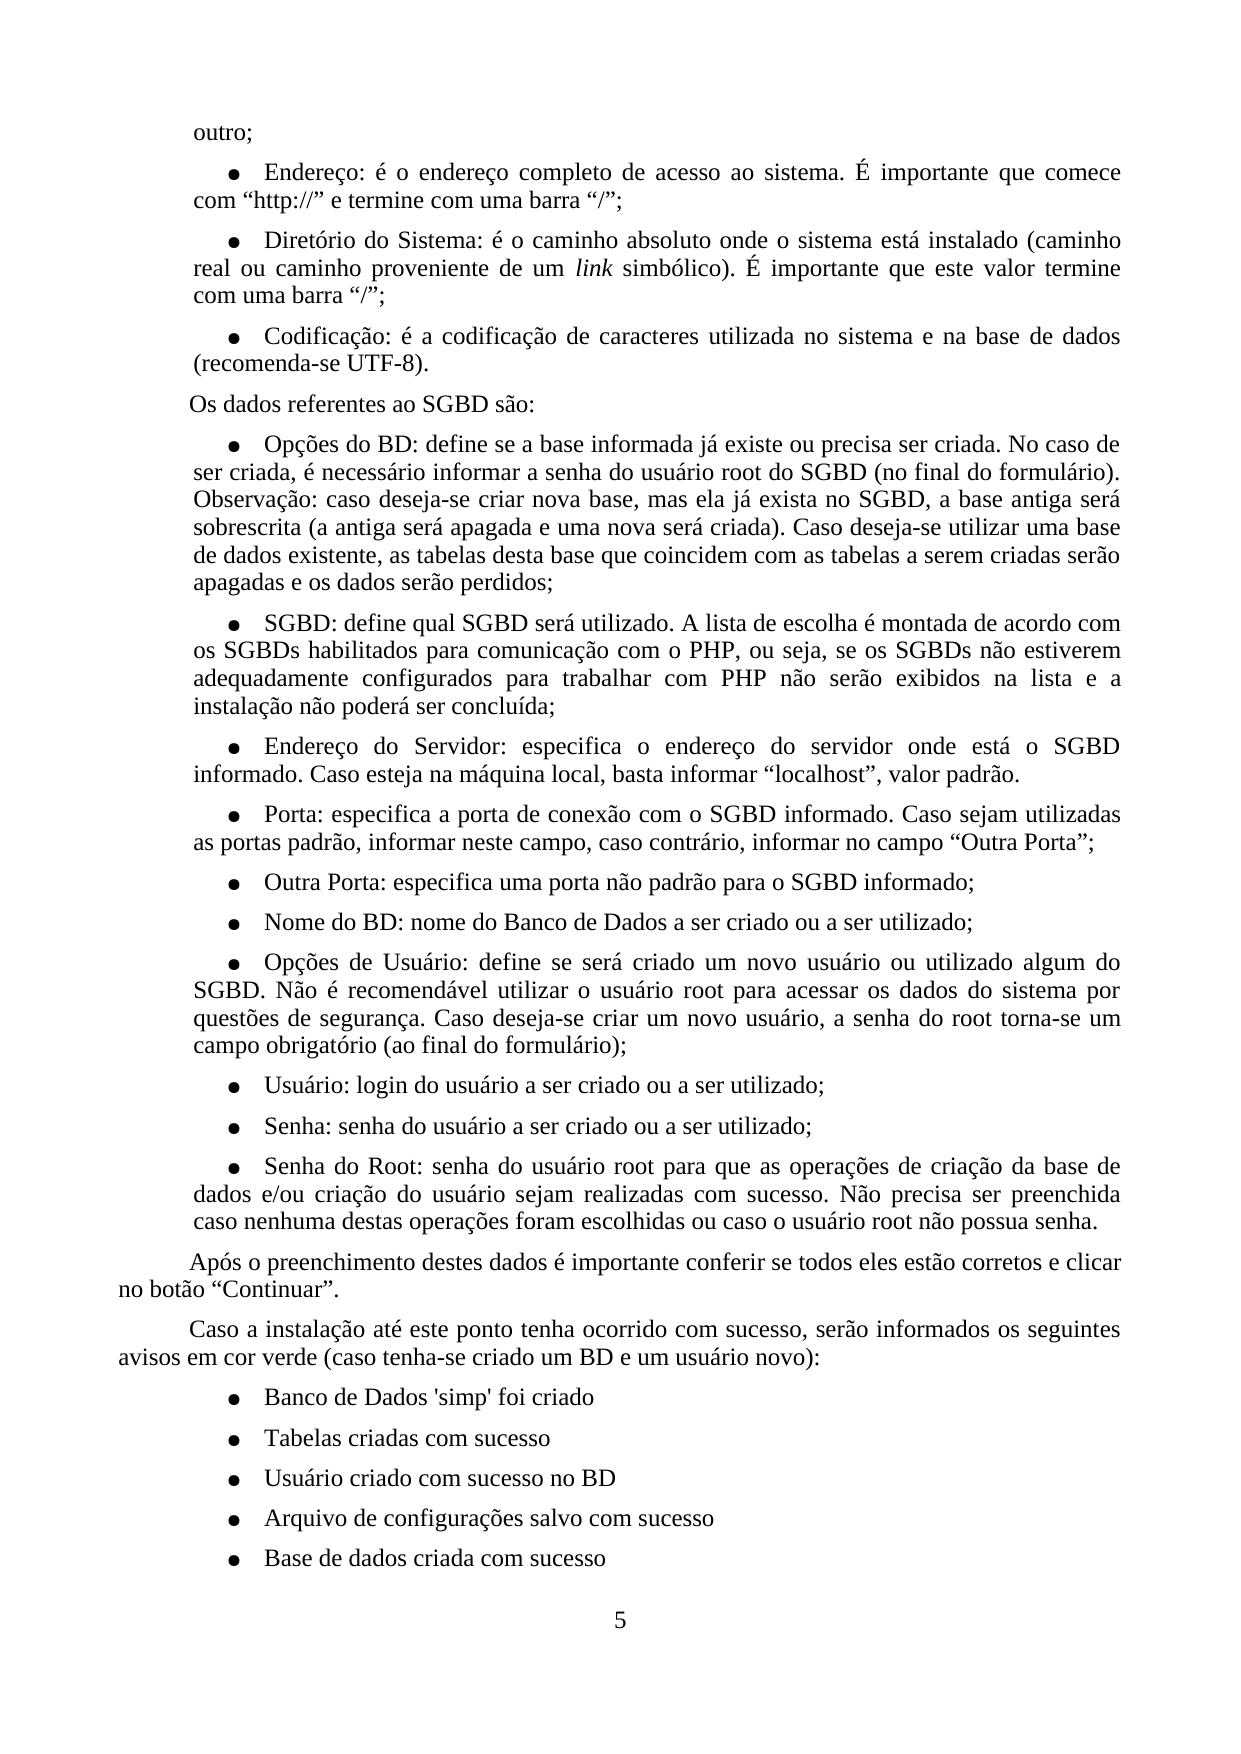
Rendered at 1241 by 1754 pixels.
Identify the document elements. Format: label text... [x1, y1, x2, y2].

list Outra Porta: especifica uma porta não padrão para o SGBD informado; [156, 868, 1122, 896]
list Endereço do Servidor: especifica o endereço do servidor onde está o SGBD informado. Caso esteja na máquina local, basta informar “localhost”, valor padrão. [156, 732, 1122, 787]
text Após o preenchimento destes dados é importante conferir se todos eles estão corretos e clicar no botão “Continuar”. [118, 1248, 1122, 1303]
list Senha: senha do usuário a ser criado ou a ser utilizado; [156, 1112, 1122, 1139]
list Opções de Usuário: define se será criado um novo usuário ou utilizado algum do SGBD. Não é recomendável utilizar o usuário root para acessar os dados do sistema por questões de segurança. Caso deseja-se criar um novo usuário, a senha do root torna-se um campo obrigatório (ao final do formulário); [156, 948, 1122, 1059]
list Usuário: login do usuário a ser criado ou a ser utilizado; [156, 1072, 1122, 1099]
list Arquivo de configurações salvo com sucesso [156, 1504, 1122, 1532]
list Usuário criado com sucesso no BD [156, 1464, 1122, 1492]
list SGBD: define qual SGBD será utilizado. A lista de escolha é montada de acordo com os SGBDs habilitados para comunicação com o PHP, ou seja, se os SGBDs não estiverem adequadamente configurados para trabalhar com PHP não serão exibidos na lista e a instalação não poderá ser concluída; [156, 609, 1122, 719]
list Senha do Root: senha do usuário root para que as operações de criação da base de dados e/ou criação do usuário sejam realizadas com sucesso. Não precisa ser preenchida caso nenhuma destas operações foram escolhidas ou caso o usuário root não possua senha. [156, 1152, 1122, 1235]
list Opções do BD: define se a base informada já existe ou precisa ser criada. No caso de ser criada, é necessário informar a senha do usuário root do SGBD (no final do formulário). Observação: caso deseja-se criar nova base, mas ela já exista no SGBD, a base antiga será sobrescrita (a antiga será apagada e uma nova será criada). Caso deseja-se utilizar uma base de dados existente, as tabelas desta base que coincidem com as tabelas a serem criadas serão apagadas e os dados serão perdidos; [156, 430, 1122, 596]
list Base de dados criada com sucesso [156, 1544, 1122, 1572]
list Endereço: é o endereço completo de acesso ao sistema. É importante que comece com “http://” e termine com uma barra “/”; [156, 158, 1122, 214]
list Tabelas criadas com sucesso [156, 1424, 1122, 1451]
list outro; [156, 118, 1122, 146]
list Codificação: é a codificação de caracteres utilizada no sistema e na base de dados (recomenda-se UTF-8). [156, 322, 1122, 377]
text Os dados referentes ao SGBD são: [118, 390, 1122, 417]
list Diretório do Sistema: é o caminho absoluto onde o sistema está instalado (caminho real ou caminho proveniente de um link simbólico). É importante que este valor termine com uma barra “/”; [156, 226, 1122, 309]
list Banco de Dados 'simp' foi criado [156, 1383, 1122, 1411]
text Caso a instalação até este ponto tenha ocorrido com sucesso, serão informados os seguintes avisos em cor verde (caso tenha-se criado um BD e um usuário novo): [118, 1316, 1122, 1371]
list Porta: especifica a porta de conexão com o SGBD informado. Caso sejam utilizadas as portas padrão, informar neste campo, caso contrário, informar no campo “Outra Porta”; [156, 800, 1122, 855]
list Nome do BD: nome do Banco de Dados a ser criado ou a ser utilizado; [156, 908, 1122, 936]
